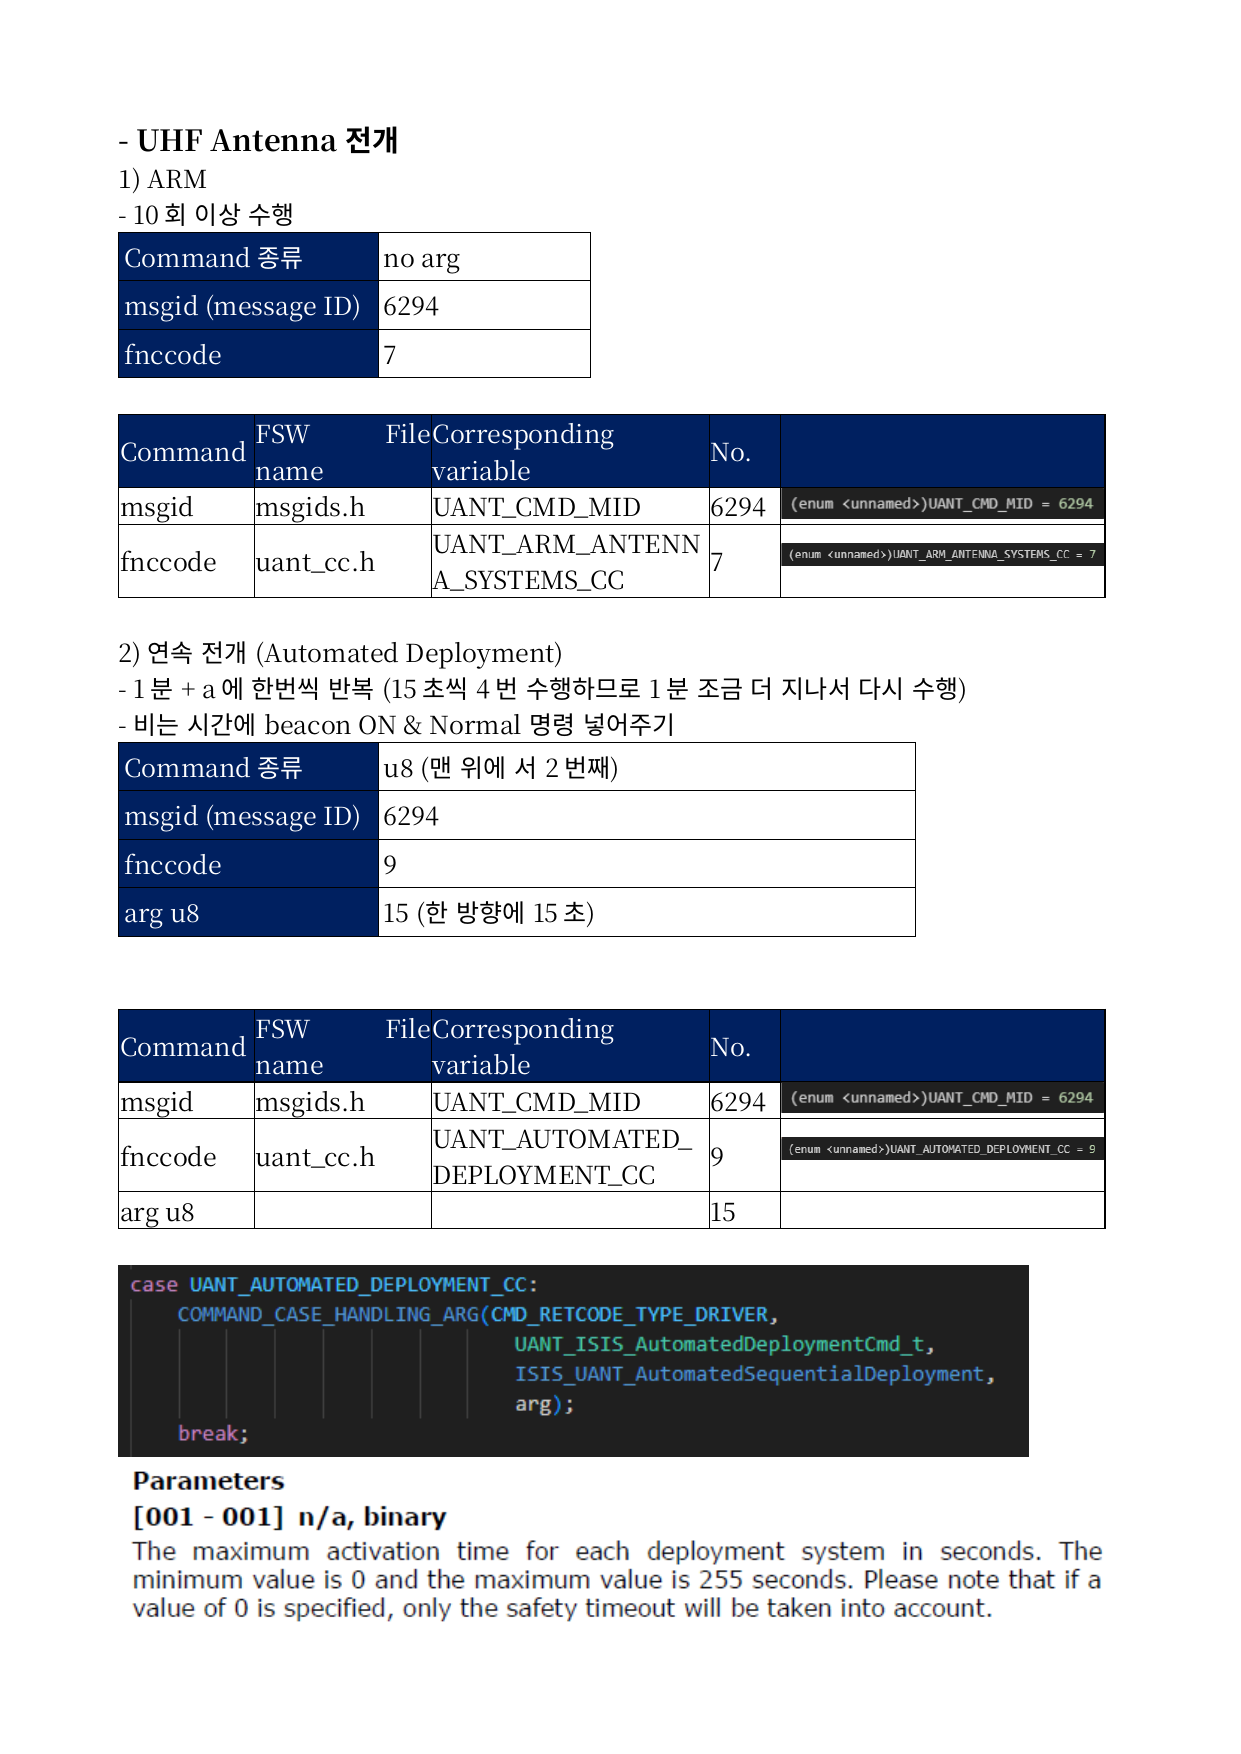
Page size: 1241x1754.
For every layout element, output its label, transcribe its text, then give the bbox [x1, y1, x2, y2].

table_cell fnccode [119, 330, 378, 377]
table_cell UANT_AUTOMATED_DEPLOYMENT_CC [432, 1119, 709, 1191]
table_header Corresponding variable [432, 415, 709, 487]
table_cell msgids.h [255, 488, 431, 524]
table_cell [781, 1192, 1104, 1228]
table_header Command [119, 415, 254, 487]
table_cell [781, 566, 1104, 597]
table_cell fnccode [119, 840, 378, 887]
table_cell [432, 1192, 709, 1228]
table_cell UANT_ARM_ANTENNA_SYSTEMS_CC [432, 525, 709, 597]
table_cell msgid [119, 488, 254, 524]
table_cell arg u8 [119, 1192, 254, 1228]
text - 1분 + a에 한번씩 반복 (15초씩 4번 수행하므로 1분 조금 더 지나서 다시 수행) [118, 670, 1122, 706]
table_cell msgids.h [255, 1083, 431, 1118]
table_cell fnccode [119, 525, 254, 597]
table_header Command [119, 1010, 254, 1081]
text 1) ARM [118, 160, 1122, 196]
text - UHF Antenna 전개 [118, 118, 1122, 160]
picture [781, 1082, 1104, 1113]
table_cell fnccode [119, 1119, 254, 1191]
table_header FSW File name [255, 415, 431, 487]
table_header No. [710, 1010, 780, 1081]
table_cell 6294 [379, 281, 590, 329]
picture [781, 543, 1104, 566]
table_header Corresponding variable [432, 1010, 709, 1081]
table_header Command 종류 [119, 233, 378, 280]
table_cell uant_cc.h [255, 1119, 431, 1191]
table_cell msgid [119, 1083, 254, 1118]
table_header u8 (맨 위에 서 2번째) [379, 743, 915, 790]
table_cell 6294 [710, 488, 780, 524]
text - 비는 시간에 beacon ON & Normal 명령 넣어주기 [118, 706, 1122, 742]
text - 10회 이상 수행 [118, 196, 1122, 232]
table_cell 7 [379, 330, 590, 377]
picture [781, 1137, 1104, 1160]
table_cell 6294 [379, 791, 915, 839]
table_cell UANT_CMD_MID [432, 488, 709, 524]
table_cell [255, 1192, 431, 1228]
table_header No. [710, 415, 780, 487]
table_cell 9 [379, 840, 915, 887]
text 2) 연속 전개 (Automated Deployment) [118, 634, 1122, 670]
table_cell [781, 525, 1104, 543]
table_header Command 종류 [119, 743, 378, 790]
table_cell msgid (message ID) [119, 281, 378, 329]
table_cell msgid (message ID) [119, 791, 378, 839]
table_header FSW File name [255, 1010, 431, 1081]
picture [118, 1265, 1123, 1632]
table_cell uant_cc.h [255, 525, 431, 597]
picture [781, 488, 1104, 519]
table_cell [781, 1119, 1104, 1137]
table_cell 7 [710, 525, 780, 597]
table_cell [781, 519, 1104, 524]
table_header [781, 1010, 1104, 1081]
table_cell [781, 1113, 1104, 1118]
table_cell 6294 [710, 1083, 780, 1118]
table_cell 9 [710, 1119, 780, 1191]
table_cell [781, 1160, 1104, 1191]
table_cell 15 [710, 1192, 780, 1228]
table_cell 15 (한 방향에 15초) [379, 888, 915, 936]
table_cell UANT_CMD_MID [432, 1083, 709, 1118]
table_header [781, 415, 1104, 487]
table_cell arg u8 [119, 888, 378, 936]
table_header no arg [379, 233, 590, 280]
